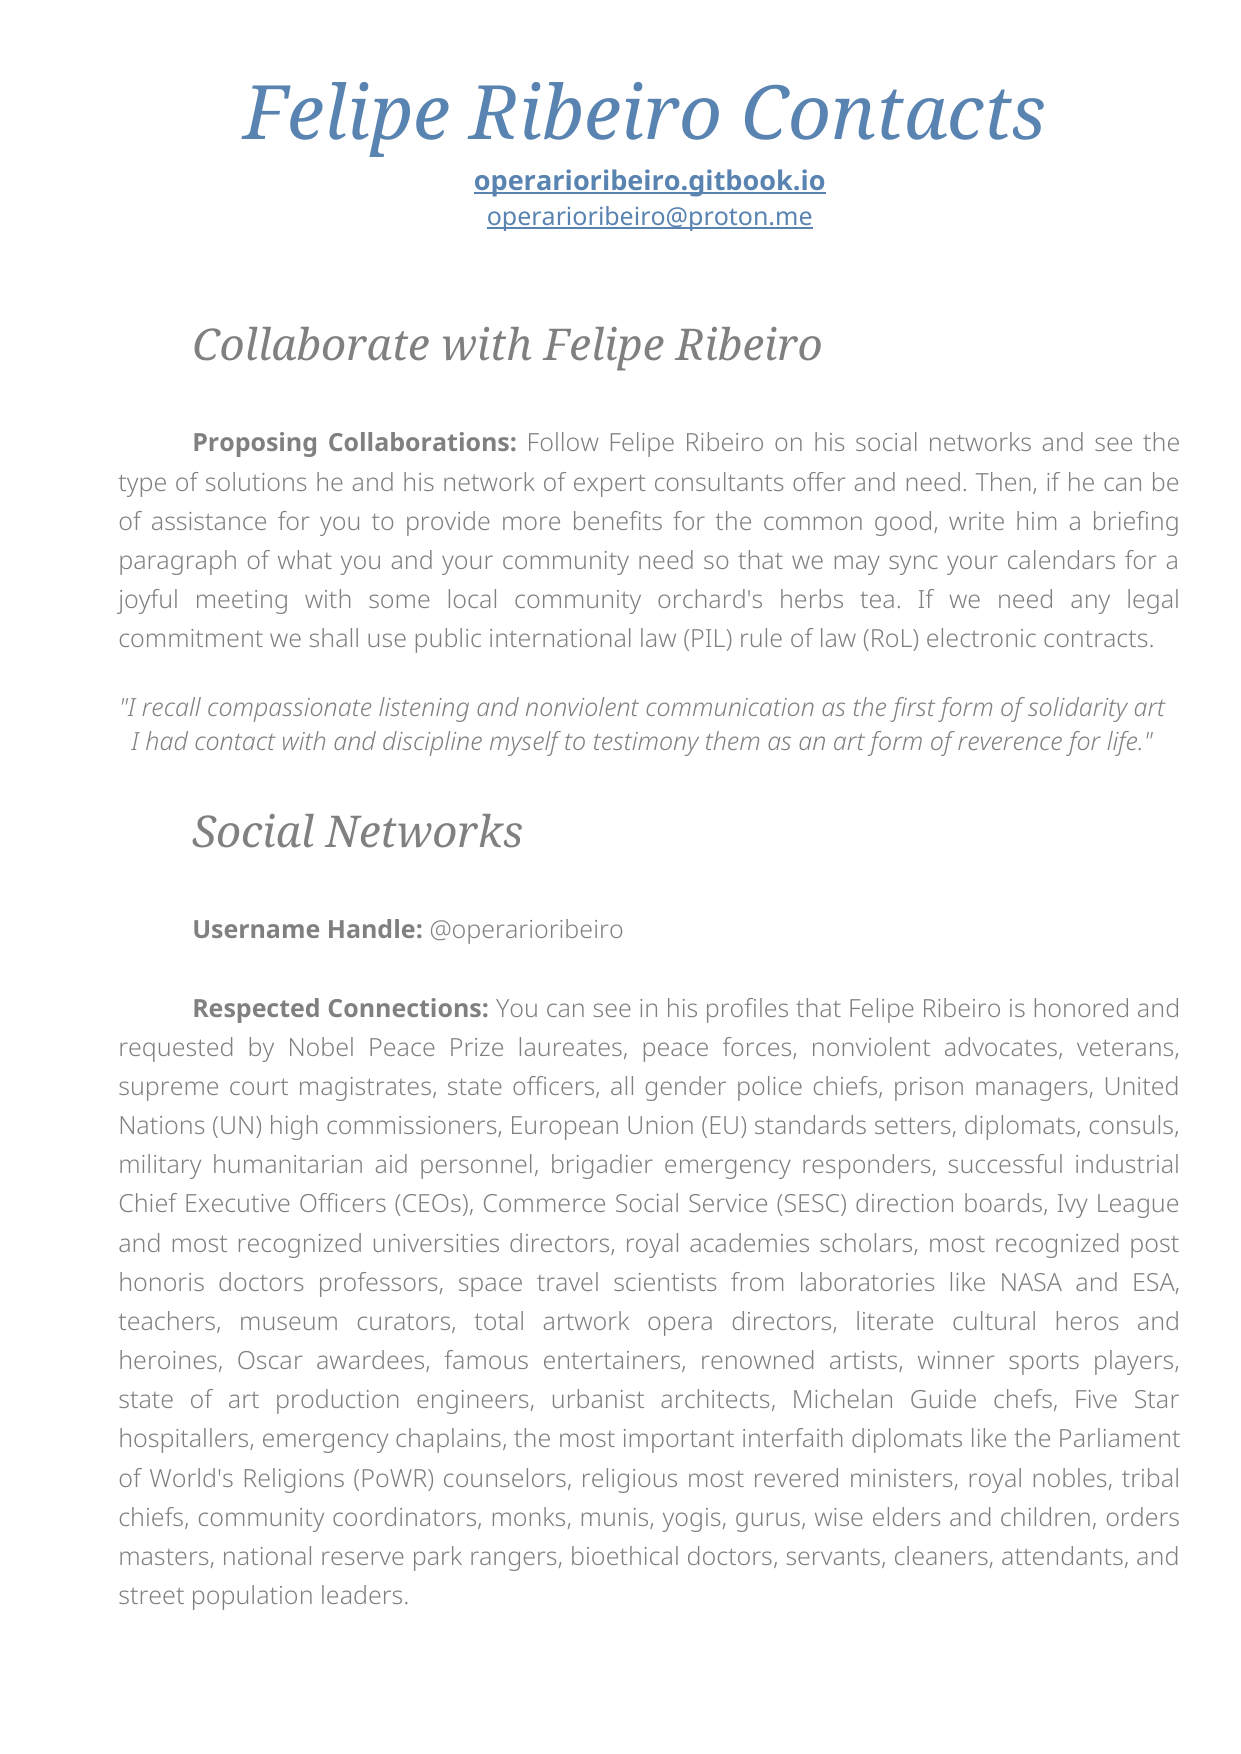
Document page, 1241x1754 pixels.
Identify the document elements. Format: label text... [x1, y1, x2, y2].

subtitle Felipe Ribeiro Contacts [118, 59, 1181, 161]
text Respected Connections: You can see in his profiles that Felipe Ribeiro is honored and requested by Nobel Peace Prize laureates, peace forces, nonviolent advocates, veterans, supreme court magistrates, state officers, all gender police chiefs, prison managers, United Nations (UN) high commissioners, European Union (EU) standards setters, diplomats, consuls, military humanitarian aid personnel, brigadier emergency responders, successful industrial Chief Executive Officers (CEOs), Commerce Social Service (SESC) direction boards, Ivy League and most recognized universities directors, royal academies scholars, most recognized post honoris doctors professors, space travel scientists from laboratories like NASA and ESA, teachers, museum curators, total artwork opera directors, literate cultural heros and heroines, Oscar awardees, famous entertainers, renowned artists, winner sports players, state of art production engineers, urbanist architects, Michelan Guide chefs, Five Star hospitallers, emergency chaplains, the most important interfaith diplomats like the Parliament of World's Religions (PoWR) counselors, religious most revered ministers, royal nobles, tribal chiefs, community coordinators, monks, munis, yogis, gurus, wise elders and children, orders masters, national reserve park rangers, bioethical doctors, servants, cleaners, attendants, and street population leaders. [118, 951, 1181, 1612]
subtitle Collaborate with Felipe Ribeiro [118, 313, 1181, 373]
text Username Handle: @operarioribeiro [118, 873, 1181, 946]
text "I recall compassionate listening and nonviolent communication as the first form of solidarity art I had contact with and discipline myself to testimony them as an art form of reverence for life." [118, 689, 1169, 758]
text operarioribeiro.gitbook.io [118, 161, 1181, 198]
subtitle Social Networks [118, 800, 1181, 860]
text Proposing Collaborations: Follow Felipe Ribeiro on his social networks and see the type of solutions he and his network of expert consultants offer and need. Then, if he can be of assistance for you to provide more benefits for the common good, write him a briefing paragraph of what you and your community need so that we may sync your calendars for a joyful meeting with some local community orchard's herbs tea. If we need any legal commitment we shall use public international law (PIL) rule of law (RoL) electronic contracts. [118, 386, 1181, 655]
text operarioribeiro@proton.me [118, 198, 1181, 232]
